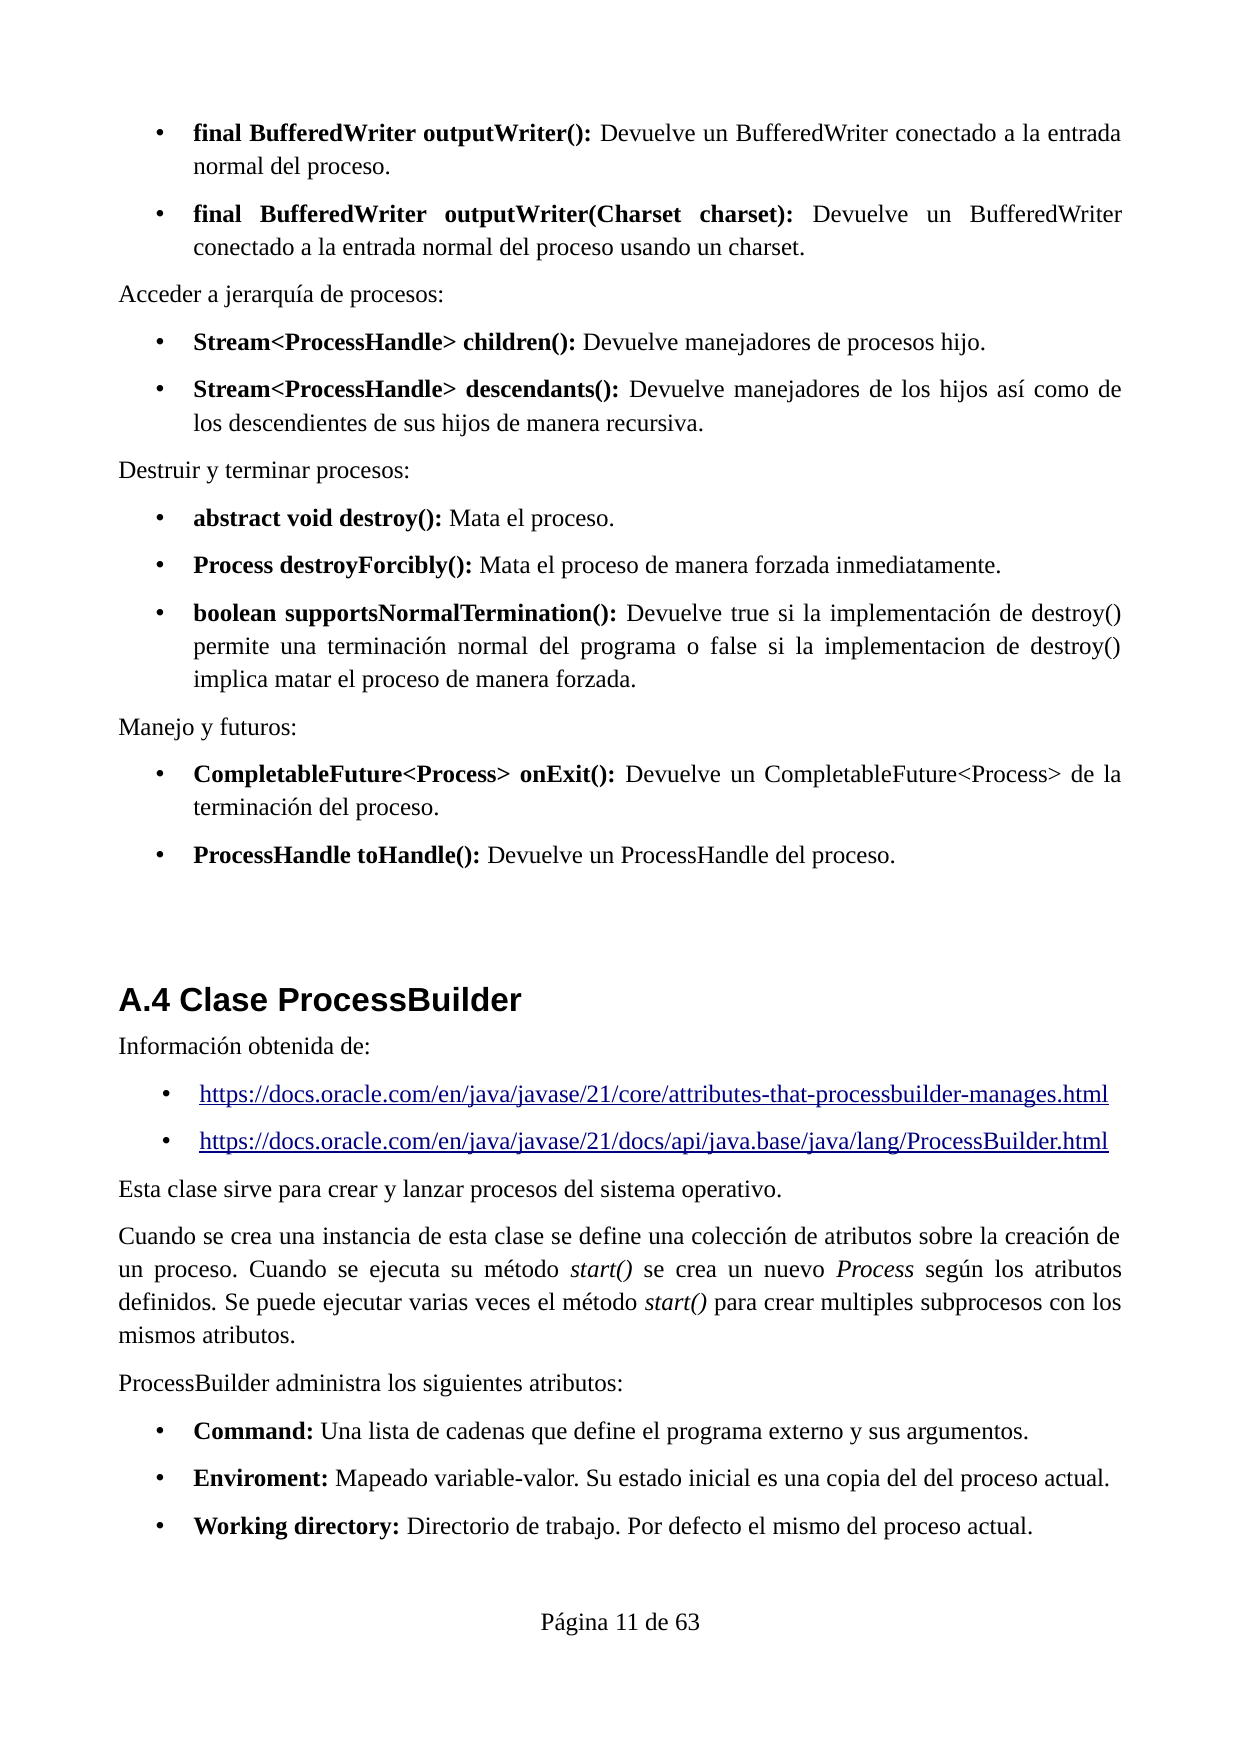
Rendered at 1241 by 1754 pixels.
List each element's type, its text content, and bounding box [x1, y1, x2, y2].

list boolean supportsNormalTermination(): Devuelve true si la implementación de destroy() permite una terminación normal del programa o false si la implementacion de destroy() implica matar el proceso de manera forzada. [156, 598, 1122, 693]
text Manejo y futuros: [118, 712, 1122, 740]
list https://docs.oracle.com/en/java/javase/21/docs/api/java.base/java/lang/ProcessBuilder.html [162, 1126, 1122, 1155]
text Destruir y terminar procesos: [118, 455, 1122, 484]
text Esta clase sirve para crear y lanzar procesos del sistema operativo. [118, 1174, 1122, 1203]
text Acceder a jerarquía de procesos: [118, 279, 1122, 308]
text ProcessBuilder administra los siguientes atributos: [118, 1368, 1122, 1397]
list final BufferedWriter outputWriter(Charset charset): Devuelve un BufferedWriter conectado a la entrada normal del proceso usando un charset. [156, 199, 1122, 261]
list Working directory: Directorio de trabajo. Por defecto el mismo del proceso actual. [156, 1511, 1122, 1540]
list Command: Una lista de cadenas que define el programa externo y sus argumentos. [156, 1416, 1122, 1444]
text Información obtenida de: [118, 1031, 1122, 1060]
list abstract void destroy(): Mata el proceso. [156, 503, 1122, 532]
list CompletableFuture<Process> onExit(): Devuelve un CompletableFuture<Process> de la terminación del proceso. [156, 759, 1122, 821]
list https://docs.oracle.com/en/java/javase/21/core/attributes-that-processbuilder-manages.html [162, 1079, 1122, 1107]
subtitle A.4 Clase ProcessBuilder [118, 980, 1122, 1018]
list Stream<ProcessHandle> children(): Devuelve manejadores de procesos hijo. [156, 327, 1122, 356]
list ProcessHandle toHandle(): Devuelve un ProcessHandle del proceso. [156, 840, 1122, 869]
list Stream<ProcessHandle> descendants(): Devuelve manejadores de los hijos así como de los descendientes de sus hijos de manera recursiva. [156, 374, 1122, 436]
list final BufferedWriter outputWriter(): Devuelve un BufferedWriter conectado a la entrada normal del proceso. [156, 118, 1122, 180]
list Process destroyForcibly(): Mata el proceso de manera forzada inmediatamente. [156, 550, 1122, 579]
list Enviroment: Mapeado variable-valor. Su estado inicial es una copia del del proceso actual. [156, 1463, 1122, 1492]
text Cuando se crea una instancia de esta clase se define una colección de atributos sobre la creación de un proceso. Cuando se ejecuta su método start() se crea un nuevo Process según los atributos definidos. Se puede ejecutar varias veces el método start() para crear multiples subprocesos con los mismos atributos. [118, 1221, 1122, 1349]
